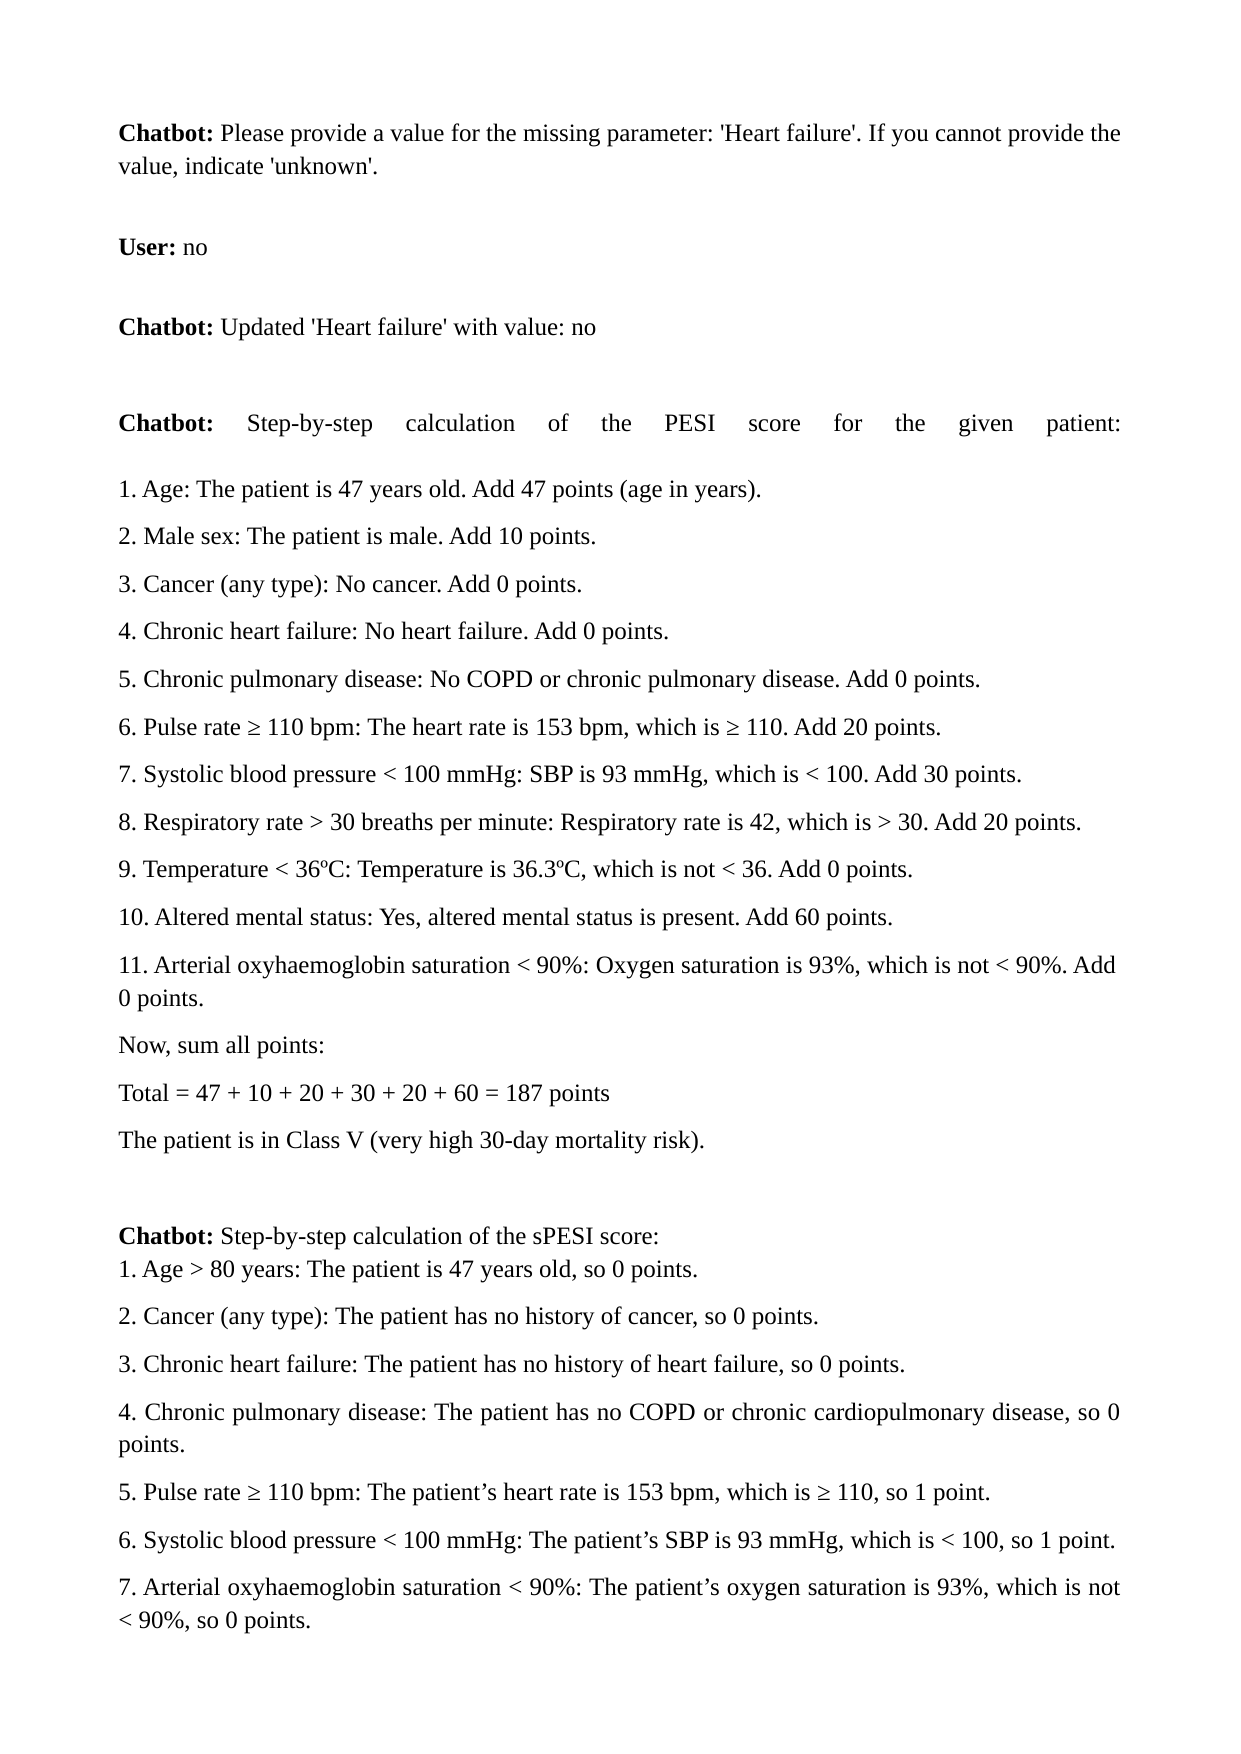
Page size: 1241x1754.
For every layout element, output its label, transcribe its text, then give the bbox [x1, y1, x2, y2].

text 2. Male sex: The patient is male. Add 10 points. [118, 521, 1122, 550]
text Total = 47 + 10 + 20 + 30 + 20 + 60 = 187 points [118, 1078, 1122, 1107]
text Chatbot: Step-by-step calculation of the sPESI score: 1. Age > 80 years: The patient is 47 years old, so 0 points. [118, 1221, 1122, 1282]
text 3. Cancer (any type): No cancer. Add 0 points. [118, 569, 1122, 598]
text 8. Respiratory rate > 30 breaths per minute: Respiratory rate is 42, which is > 30. Add 20 points. [118, 807, 1122, 836]
text Chatbot: Updated 'Heart failure' with value: no [118, 279, 1122, 341]
text Chatbot: Please provide a value for the missing parameter: 'Heart failure'. If you cannot provide the value, indicate 'unknown'. [118, 118, 1122, 180]
text 5. Pulse rate ≥ 110 bpm: The patient’s heart rate is 153 bpm, which is ≥ 110, so 1 point. [118, 1477, 1122, 1506]
text 6. Pulse rate ≥ 110 bpm: The heart rate is 153 bpm, which is ≥ 110. Add 20 points. [118, 712, 1122, 740]
text 7. Arterial oxyhaemoglobin saturation < 90%: The patient’s oxygen saturation is 93%, which is not < 90%, so 0 points. [118, 1572, 1122, 1634]
text The patient is in Class V (very high 30-day mortality risk). [118, 1126, 1122, 1154]
text Chatbot: Step-by-step calculation of the PESI score for the given patient: 1. Age: The patient is 47 years old. Add 47 points (age in years). [118, 408, 1122, 502]
text User: no [118, 199, 1122, 261]
text Now, sum all points: [118, 1030, 1122, 1059]
text 6. Systolic blood pressure < 100 mmHg: The patient’s SBP is 93 mmHg, which is < 100, so 1 point. [118, 1525, 1122, 1553]
text 4. Chronic heart failure: No heart failure. Add 0 points. [118, 616, 1122, 645]
text 2. Cancer (any type): The patient has no history of cancer, so 0 points. [118, 1301, 1122, 1330]
text 10. Altered mental status: Yes, altered mental status is present. Add 60 points. [118, 902, 1122, 931]
text 11. Arterial oxyhaemoglobin saturation < 90%: Oxygen saturation is 93%, which is not < 90%. Add 0 points. [118, 950, 1122, 1011]
text 9. Temperature < 36ºC: Temperature is 36.3ºC, which is not < 36. Add 0 points. [118, 854, 1122, 883]
text 5. Chronic pulmonary disease: No COPD or chronic pulmonary disease. Add 0 points. [118, 664, 1122, 693]
text 7. Systolic blood pressure < 100 mmHg: SBP is 93 mmHg, which is < 100. Add 30 points. [118, 759, 1122, 788]
text 4. Chronic pulmonary disease: The patient has no COPD or chronic cardiopulmonary disease, so 0 points. [118, 1397, 1122, 1458]
text 3. Chronic heart failure: The patient has no history of heart failure, so 0 points. [118, 1349, 1122, 1378]
